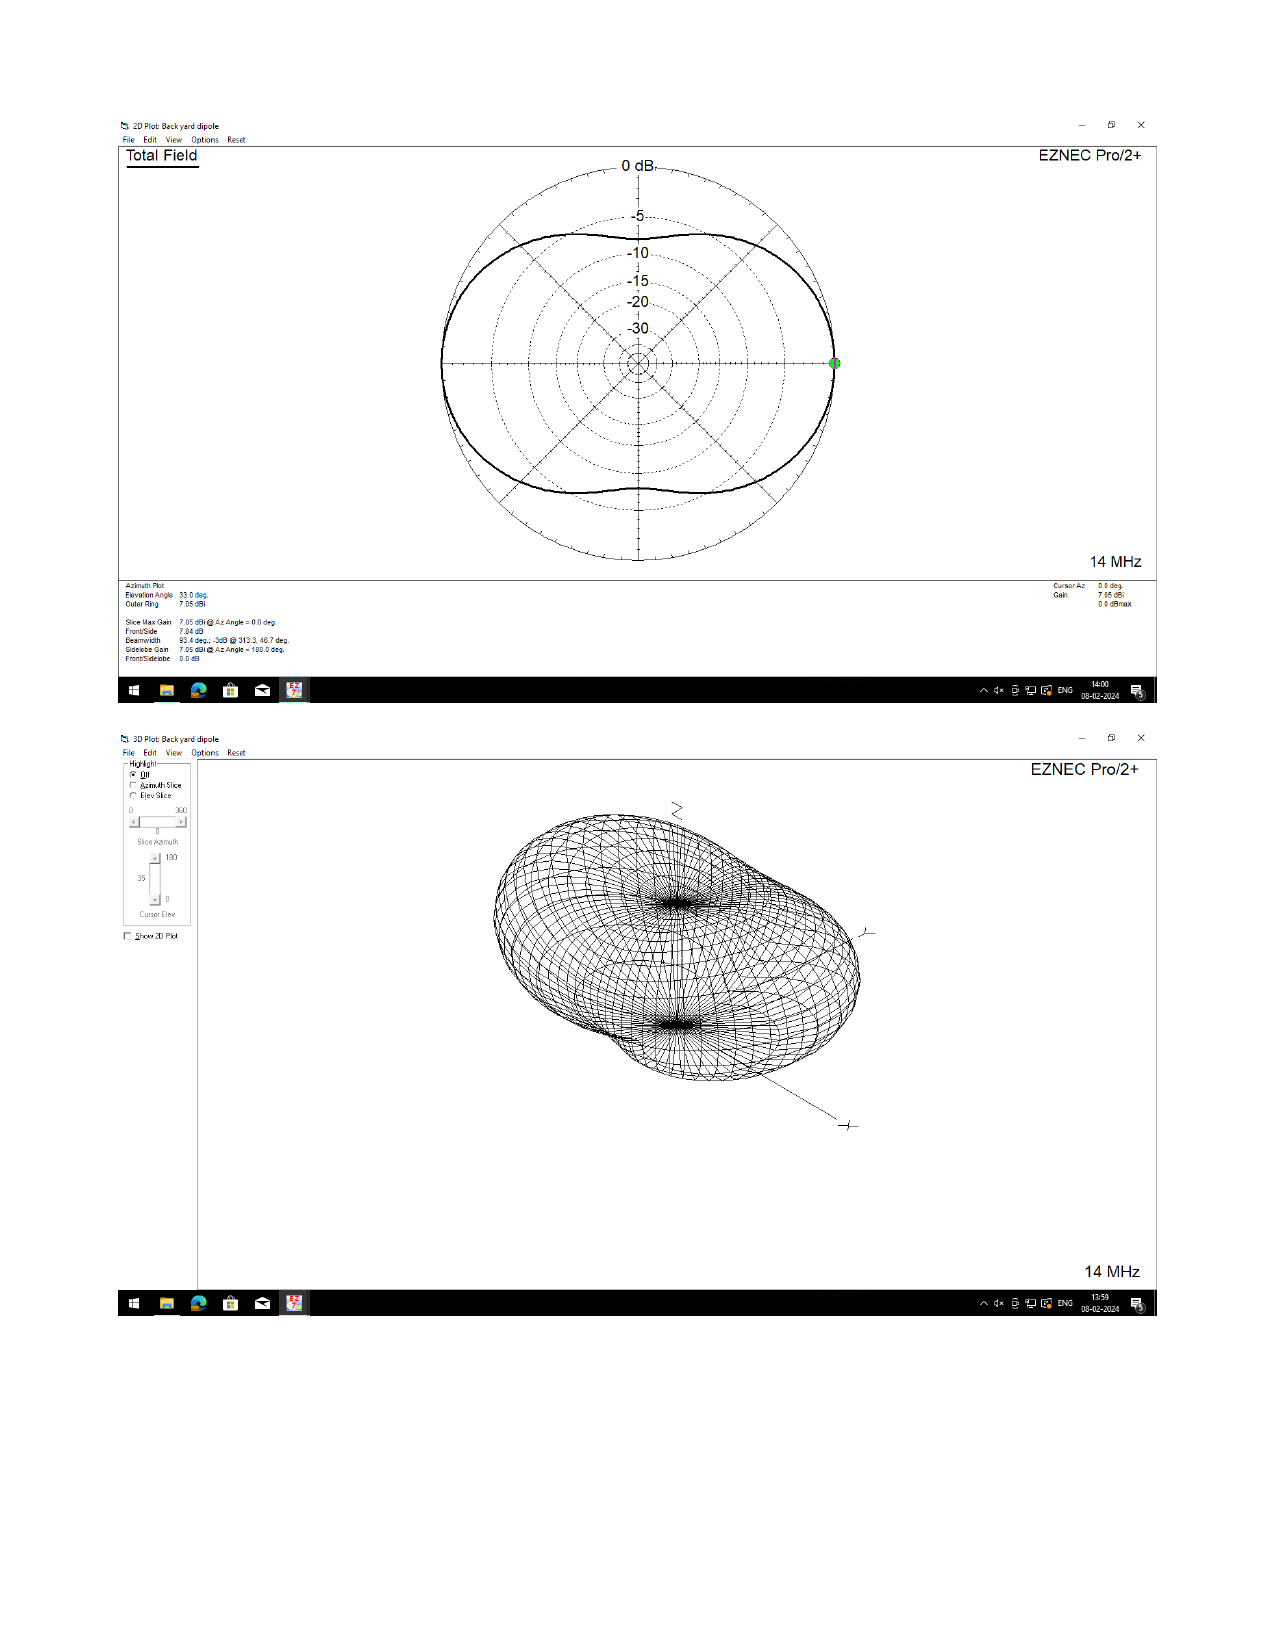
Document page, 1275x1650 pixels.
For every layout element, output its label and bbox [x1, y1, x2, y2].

picture [118, 731, 1157, 1316]
picture [118, 118, 1157, 703]
